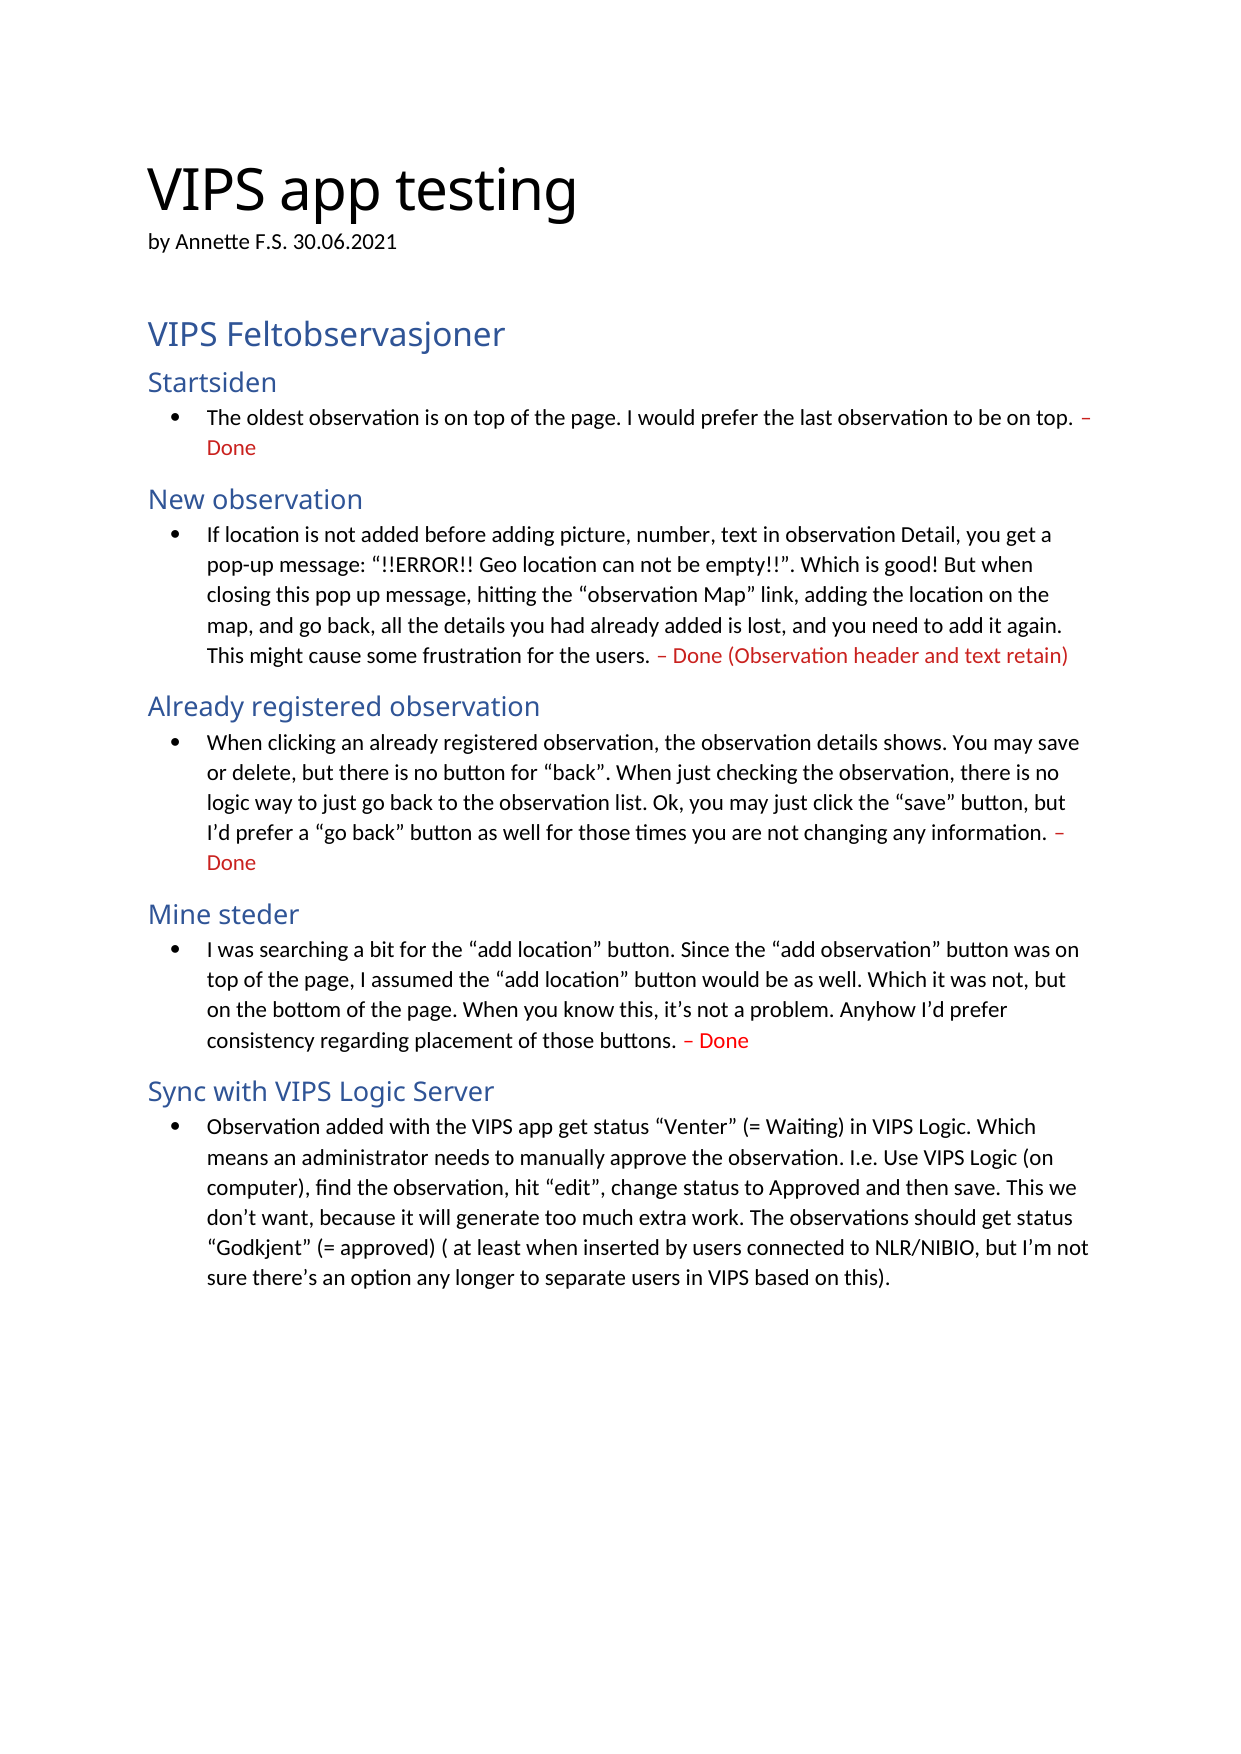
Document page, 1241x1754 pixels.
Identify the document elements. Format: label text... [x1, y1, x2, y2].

title VIPS app testing [148, 148, 1093, 227]
list Observation added with the VIPS app get status “Venter” (= Waiting) in VIPS Logic. Which means an administrator needs to manually approve the observation. I.e. Use VIPS Logic (on computer), find the observation, hit “edit”, change status to Approved and then save. This we don’t want, because it will generate too much extra work. The observations should get status “Godkjent” (= approved) ( at least when inserted by users connected to NLR/NIBIO, but I’m not sure there’s an option any longer to separate users in VIPS based on this). [171, 1112, 1093, 1291]
list The oldest observation is on top of the page. I would prefer the last observation to be on top. – Done [171, 403, 1093, 461]
subtitle Sync with VIPS Logic Server [148, 1073, 1093, 1109]
list If location is not added before adding picture, number, text in observation Detail, you get a pop-up message: “!!ERROR!! Geo location can not be empty!!”. Which is good! But when closing this pop up message, hitting the “observation Map” link, adding the location on the map, and go back, all the details you had already added is lost, and you need to add it again. This might cause some frustration for the users. – Done (Observation header and text retain) [171, 520, 1093, 669]
subtitle VIPS Feltobservasjoner [148, 310, 1093, 356]
subtitle Startsiden [148, 363, 1093, 400]
list When clicking an already registered observation, the observation details shows. You may save or delete, but there is no button for “back”. When just checking the observation, there is no logic way to just go back to the observation list. Ok, you may just click the “save” button, but I’d prefer a “go back” button as well for those times you are not changing any information. – Done [171, 728, 1093, 876]
list I was searching a bit for the “add location” button. Since the “add observation” button was on top of the page, I assumed the “add location” button would be as well. Which it was not, but on the bottom of the page. When you know this, it’s not a problem. Anyhow I’d prefer consistency regarding placement of those buttons. – Done [171, 935, 1093, 1054]
subtitle New observation [148, 480, 1093, 517]
text by Annette F.S. 30.06.2021 [148, 227, 1093, 255]
subtitle Mine steder [148, 895, 1093, 932]
subtitle Already registered observation [148, 688, 1093, 725]
